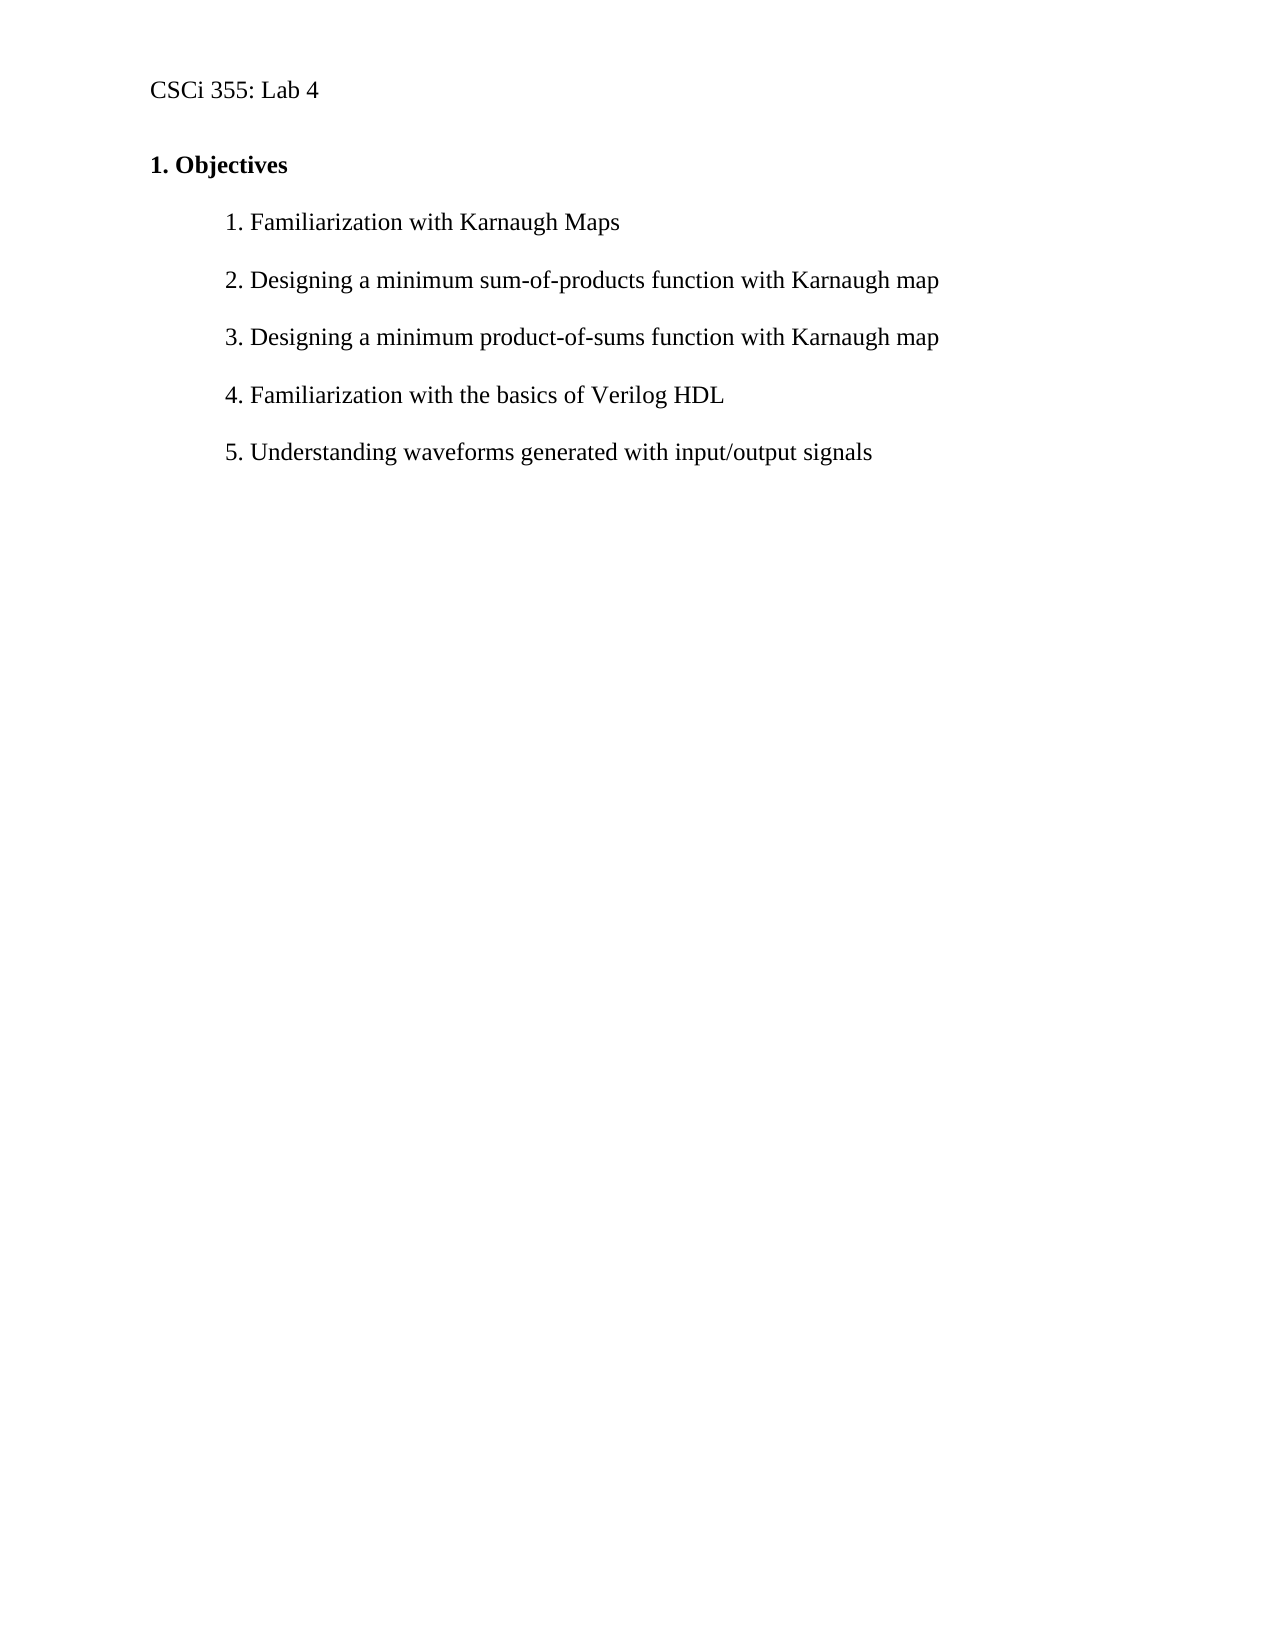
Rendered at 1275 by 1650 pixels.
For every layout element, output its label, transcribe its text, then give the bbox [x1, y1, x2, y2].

text 3. Designing a minimum product-of-sums function with Karnaugh map [225, 322, 1125, 351]
text 2. Designing a minimum sum-of-products function with Karnaugh map [225, 265, 1125, 294]
text 4. Familiarization with the basics of Verilog HDL [225, 380, 1125, 409]
text 1. Familiarization with Karnaugh Maps [225, 207, 1125, 236]
text 5. Understanding waveforms generated with input/output signals [225, 437, 1125, 466]
subtitle 1. Objectives [150, 150, 1125, 179]
